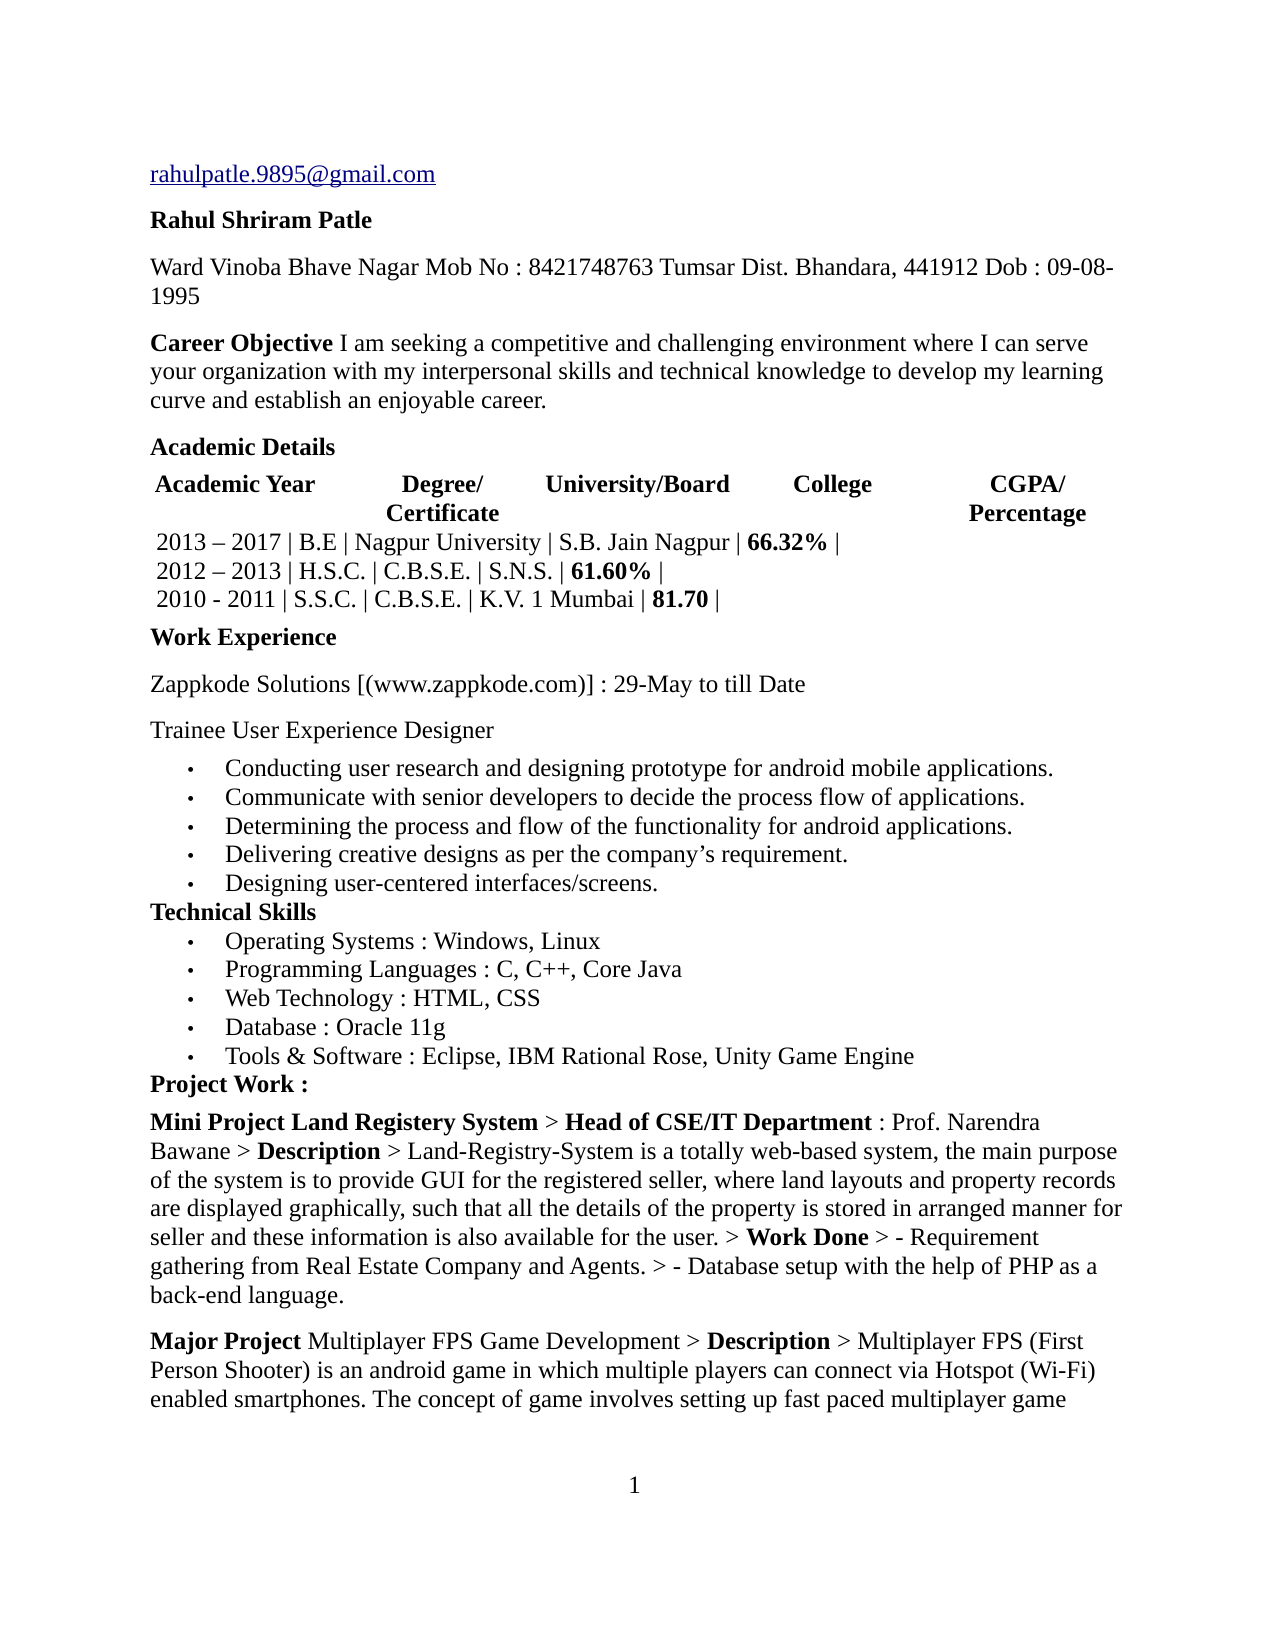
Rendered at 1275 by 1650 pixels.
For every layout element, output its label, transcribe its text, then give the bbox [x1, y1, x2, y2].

text Academic Details [150, 432, 1125, 461]
list Programming Languages : C, C++, Core Java [187, 954, 1125, 983]
list Tools & Software : Eclipse, IBM Rational Rose, Unity Game Engine [187, 1041, 1125, 1069]
text 2013 – 2017 | B.E | Nagpur University | S.B. Jain Nagpur | 66.32% | 2012 – 2013 | H.S.C. | C.B.S.E. | S.N.S. | 61.60% | 2010 - 2011 | S.S.C. | C.B.S.E. | K.V. 1 Mumbai | 81.70 | [150, 527, 1125, 613]
text Major Project Multiplayer FPS Game Development > Description > Multiplayer FPS (First Person Shooter) is an android game in which multiple players can connect via Hotspot (Wi-Fi) enabled smartphones. The concept of game involves setting up fast paced multiplayer game [150, 1326, 1125, 1413]
list Operating Systems : Windows, Linux [187, 926, 1125, 954]
text rahulpatle.9895@gmail.com [150, 159, 1125, 188]
table_header University/Board [540, 470, 735, 527]
table_header Degree/Certificate [345, 470, 540, 527]
text Ward Vinoba Bhave Nagar Mob No : 8421748763 Tumsar Dist. Bhandara, 441912 Dob : 09-08-1995 [150, 252, 1125, 310]
text Career Objective I am seeking a competitive and challenging environment where I can serve your organization with my interpersonal skills and technical knowledge to develop my learning curve and establish an enjoyable career. [150, 328, 1125, 414]
text Project Work : [150, 1069, 1125, 1098]
text Mini Project Land Registery System > Head of CSE/IT Department : Prof. Narendra Bawane > Description > Land-Registry-System is a totally web-based system, the main purpose of the system is to provide GUI for the registered seller, where land layouts and property records are displayed graphically, such that all the details of the property is stored in arranged manner for seller and these information is also available for the user. > Work Done > - Requirement gathering from Real Estate Company and Agents. > - Database setup with the help of PHP as a back-end language. [150, 1107, 1125, 1308]
list Database : Oracle 11g [187, 1012, 1125, 1041]
list Designing user-centered interfaces/screens. [187, 868, 1125, 897]
text Work Experience [150, 622, 1125, 651]
table_header College [735, 470, 930, 527]
text Trainee User Experience Designer [150, 716, 1125, 744]
text Rahul Shriram Patle [150, 206, 1125, 234]
list Communicate with senior developers to decide the process flow of applications. [187, 782, 1125, 811]
list Delivering creative designs as per the company’s requirement. [187, 839, 1125, 868]
text Zappkode Solutions [(www.zappkode.com)] : 29-May to till Date [150, 669, 1125, 698]
list Conducting user research and designing prototype for android mobile applications. [187, 753, 1125, 782]
table_header CGPA/Percentage [930, 470, 1125, 527]
text Technical Skills [150, 897, 1125, 926]
list Determining the process and flow of the functionality for android applications. [187, 811, 1125, 839]
list Web Technology : HTML, CSS [187, 983, 1125, 1012]
table_header Academic Year [150, 470, 345, 527]
